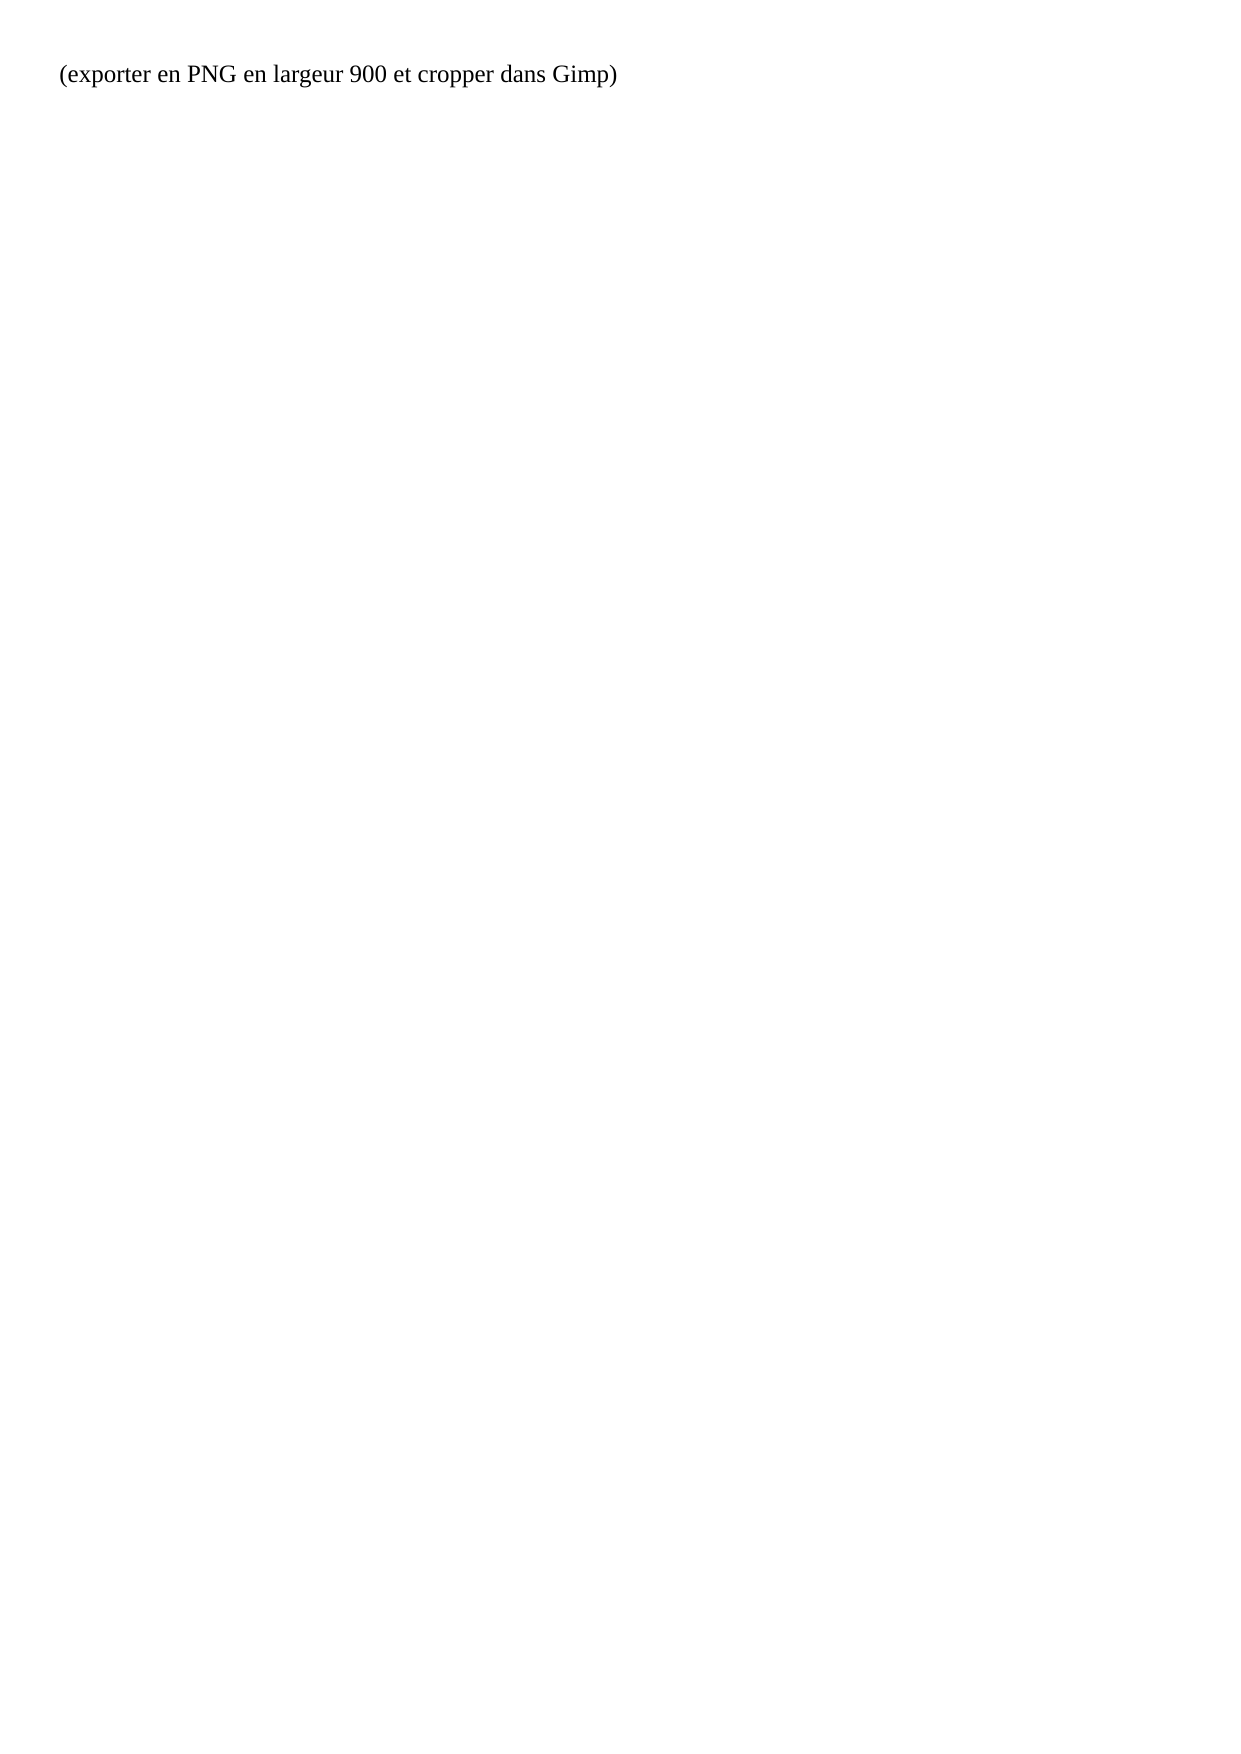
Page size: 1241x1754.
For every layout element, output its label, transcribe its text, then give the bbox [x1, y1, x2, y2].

text (exporter en PNG en largeur 900 et cropper dans Gimp) [59, 59, 1181, 88]
